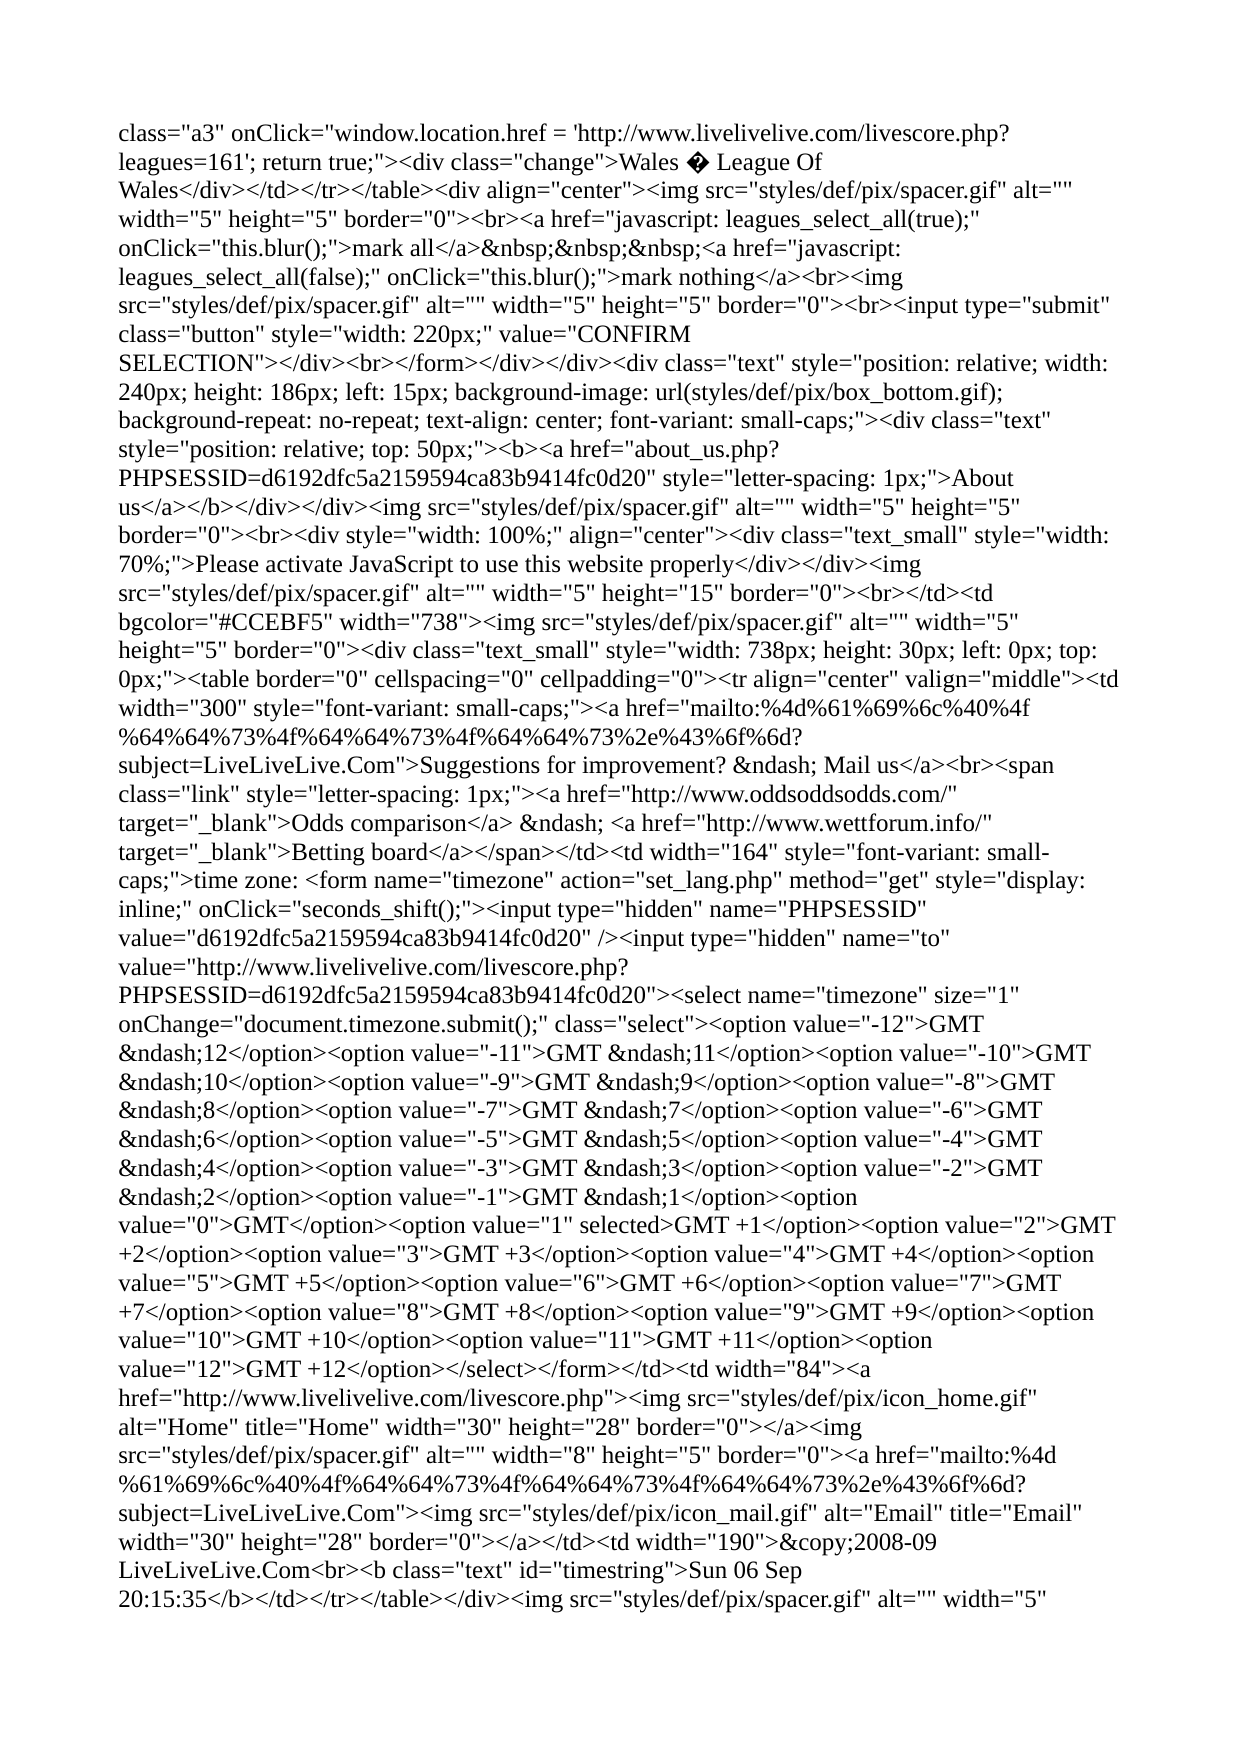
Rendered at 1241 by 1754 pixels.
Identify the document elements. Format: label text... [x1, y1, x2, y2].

text class="a3" onClick="window.location.href = 'http://www.livelivelive.com/livescore.php?leagues=161'; return true;"><div class="change">Wales � League Of Wales</div></td></tr></table><div align="center"><img src="styles/def/pix/spacer.gif" alt="" width="5" height="5" border="0"><br><a href="javascript: leagues_select_all(true);" onClick="this.blur();">mark all</a>&nbsp;&nbsp;&nbsp;<a href="javascript: leagues_select_all(false);" onClick="this.blur();">mark nothing</a><br><img src="styles/def/pix/spacer.gif" alt="" width="5" height="5" border="0"><br><input type="submit" class="button" style="width: 220px;" value="CONFIRM SELECTION"></div><br></form></div></div><div class="text" style="position: relative; width: 240px; height: 186px; left: 15px; background-image: url(styles/def/pix/box_bottom.gif); background-repeat: no-repeat; text-align: center; font-variant: small-caps;"><div class="text" style="position: relative; top: 50px;"><b><a href="about_us.php?PHPSESSID=d6192dfc5a2159594ca83b9414fc0d20" style="letter-spacing: 1px;">About us</a></b></div></div><img src="styles/def/pix/spacer.gif" alt="" width="5" height="5" border="0"><br><div style="width: 100%;" align="center"><div class="text_small" style="width: 70%;">Please activate JavaScript to use this website properly</div></div><img src="styles/def/pix/spacer.gif" alt="" width="5" height="15" border="0"><br></td><td bgcolor="#CCEBF5" width="738"><img src="styles/def/pix/spacer.gif" alt="" width="5" height="5" border="0"><div class="text_small" style="width: 738px; height: 30px; left: 0px; top: 0px;"><table border="0" cellspacing="0" cellpadding="0"><tr align="center" valign="middle"><td width="300" style="font-variant: small-caps;"><a href="mailto:%4d%61%69%6c%40%4f%64%64%73%4f%64%64%73%4f%64%64%73%2e%43%6f%6d?subject=LiveLiveLive.Com">Suggestions for improvement? &ndash; Mail us</a><br><span class="link" style="letter-spacing: 1px;"><a href="http://www.oddsoddsodds.com/" target="_blank">Odds comparison</a> &ndash; <a href="http://www.wettforum.info/" target="_blank">Betting board</a></span></td><td width="164" style="font-variant: small-caps;">time zone: <form name="timezone" action="set_lang.php" method="get" style="display: inline;" onClick="seconds_shift();"><input type="hidden" name="PHPSESSID" value="d6192dfc5a2159594ca83b9414fc0d20" /><input type="hidden" name="to" value="http://www.livelivelive.com/livescore.php?PHPSESSID=d6192dfc5a2159594ca83b9414fc0d20"><select name="timezone" size="1" onChange="document.timezone.submit();" class="select"><option value="-12">GMT &ndash;12</option><option value="-11">GMT &ndash;11</option><option value="-10">GMT &ndash;10</option><option value="-9">GMT &ndash;9</option><option value="-8">GMT &ndash;8</option><option value="-7">GMT &ndash;7</option><option value="-6">GMT &ndash;6</option><option value="-5">GMT &ndash;5</option><option value="-4">GMT &ndash;4</option><option value="-3">GMT &ndash;3</option><option value="-2">GMT &ndash;2</option><option value="-1">GMT &ndash;1</option><option value="0">GMT</option><option value="1" selected>GMT +1</option><option value="2">GMT +2</option><option value="3">GMT +3</option><option value="4">GMT +4</option><option value="5">GMT +5</option><option value="6">GMT +6</option><option value="7">GMT +7</option><option value="8">GMT +8</option><option value="9">GMT +9</option><option value="10">GMT +10</option><option value="11">GMT +11</option><option value="12">GMT +12</option></select></form></td><td width="84"><a href="http://www.livelivelive.com/livescore.php"><img src="styles/def/pix/icon_home.gif" alt="Home" title="Home" width="30" height="28" border="0"></a><img src="styles/def/pix/spacer.gif" alt="" width="8" height="5" border="0"><a href="mailto:%4d%61%69%6c%40%4f%64%64%73%4f%64%64%73%4f%64%64%73%2e%43%6f%6d?subject=LiveLiveLive.Com"><img src="styles/def/pix/icon_mail.gif" alt="Email" title="Email" width="30" height="28" border="0"></a></td><td width="190">&copy;2008-09 LiveLiveLive.Com<br><b class="text" id="timestring">Sun 06 Sep 20:15:35</b></td></tr></table></div><img src="styles/def/pix/spacer.gif" alt="" width="5" [118, 118, 1122, 1613]
